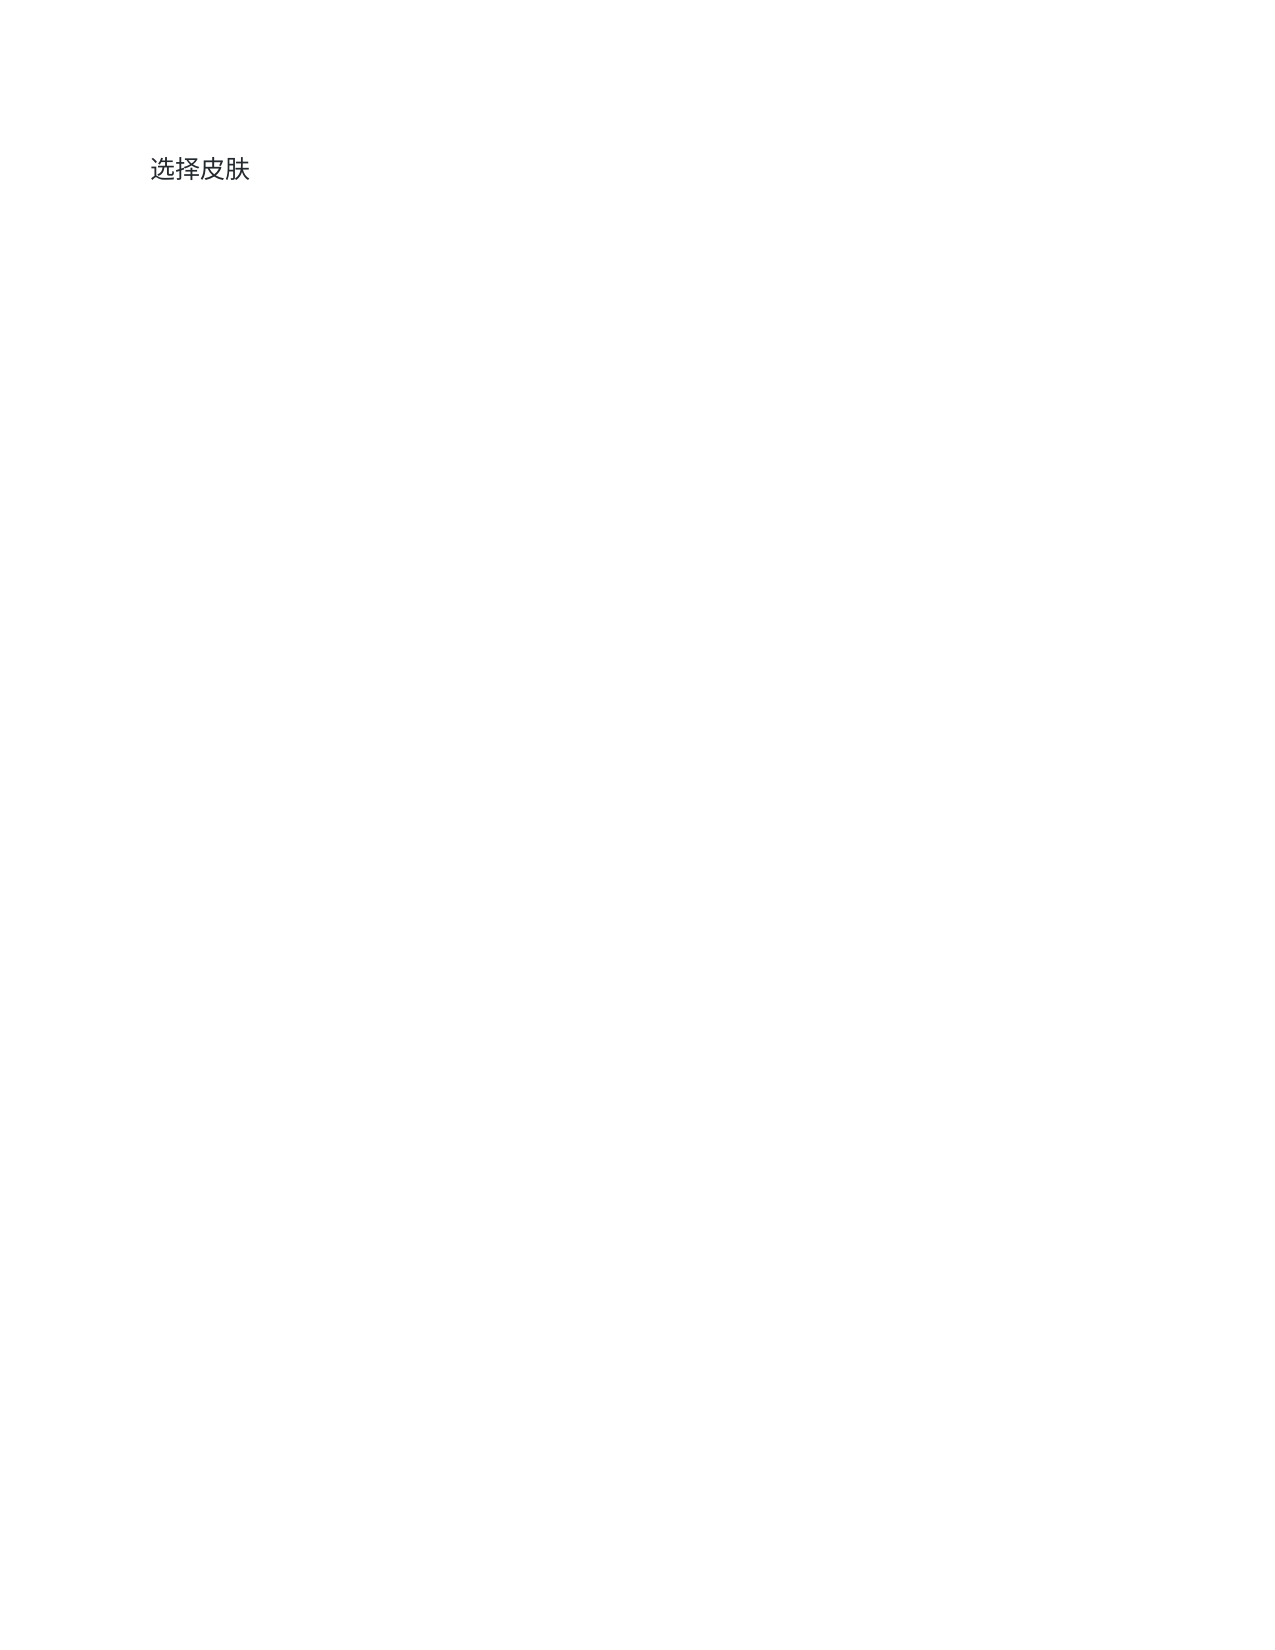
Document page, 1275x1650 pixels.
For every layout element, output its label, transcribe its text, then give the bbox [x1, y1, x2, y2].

text 选择皮肤 [150, 150, 1125, 186]
